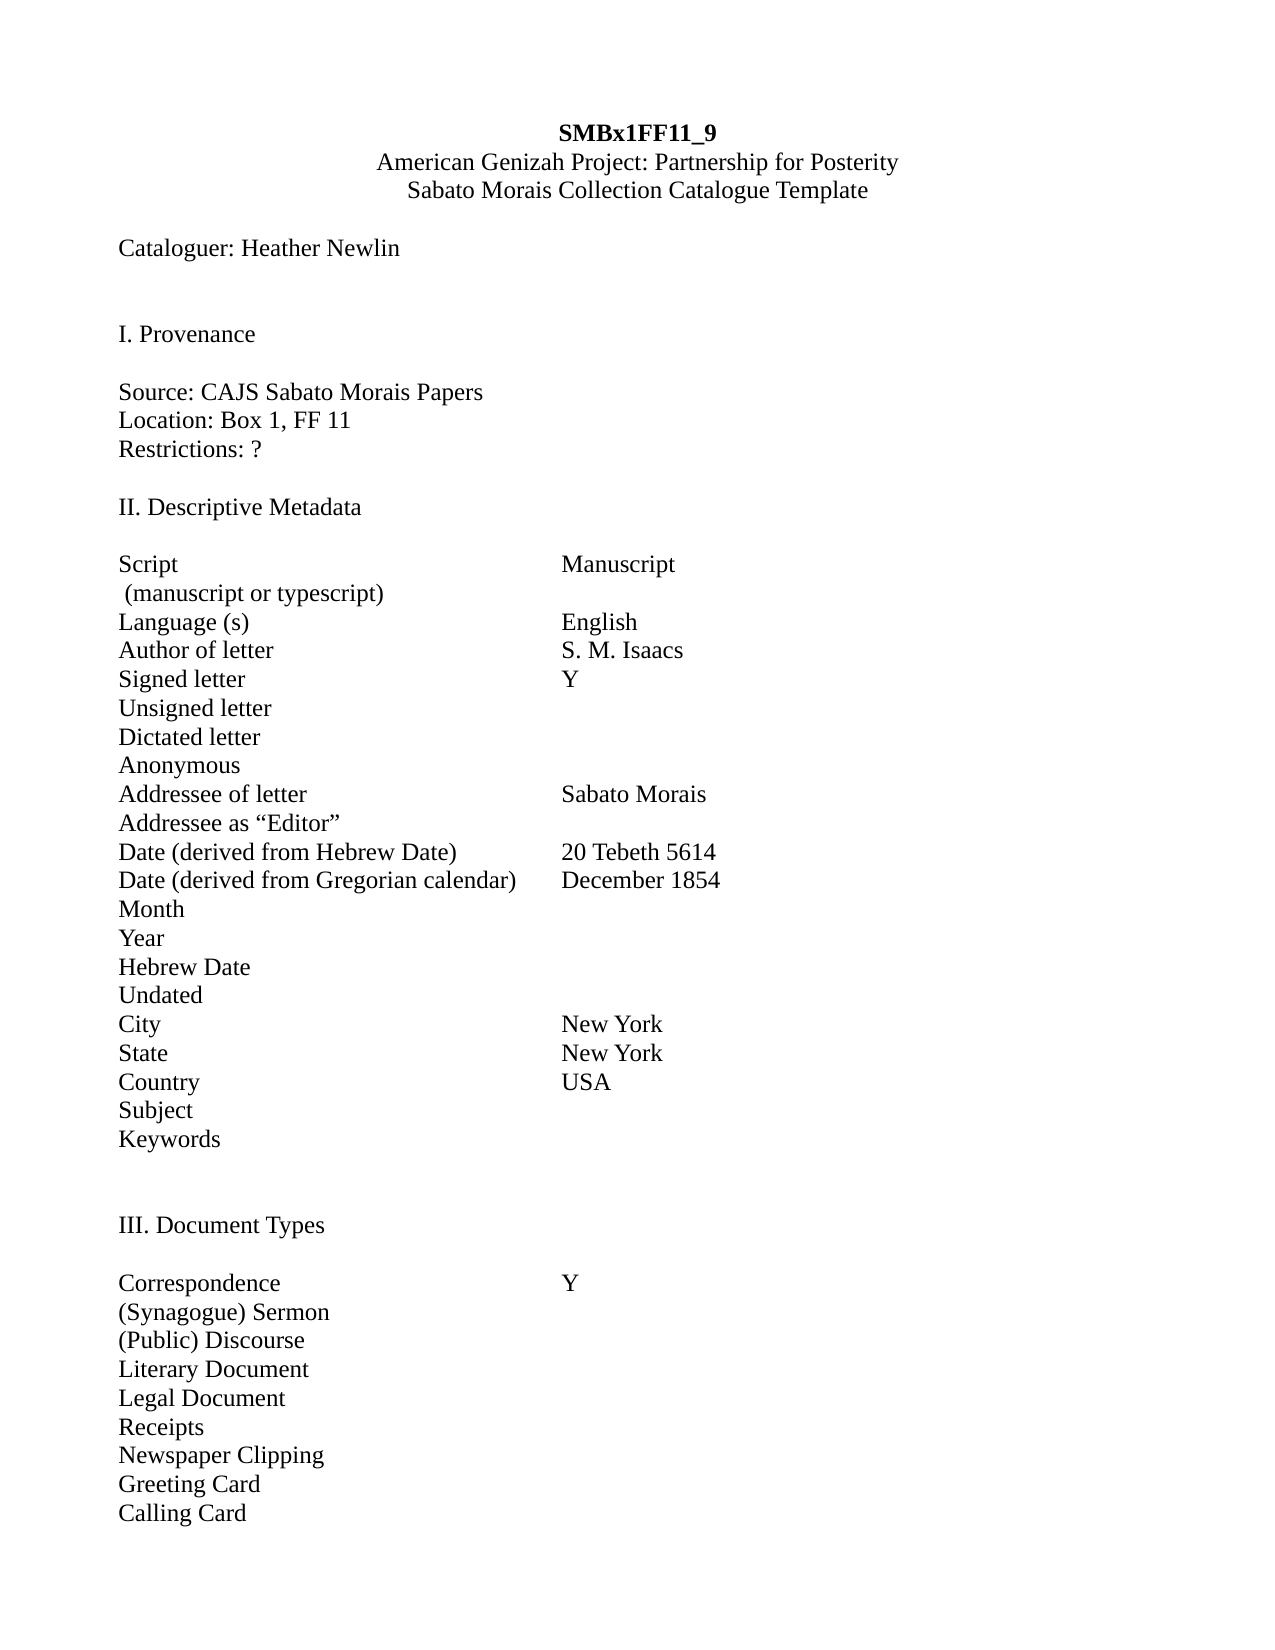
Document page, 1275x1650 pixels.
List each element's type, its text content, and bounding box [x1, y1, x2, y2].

text Legal Document [118, 1383, 1157, 1412]
text Cataloguer: Heather Newlin [118, 233, 1157, 262]
text Greeting Card [118, 1469, 1157, 1498]
text I. Provenance [118, 319, 1157, 348]
text Calling Card [118, 1498, 1157, 1527]
text American Genizah Project: Partnership for Posterity [118, 147, 1157, 176]
text Date (derived from Gregorian calendar) December 1854 [118, 866, 1157, 894]
text Newspaper Clipping [118, 1441, 1157, 1469]
text Addressee as “Editor” [118, 808, 1157, 837]
text Literary Document [118, 1354, 1157, 1383]
text (Synagogue) Sermon [118, 1297, 1157, 1326]
text Country USA [118, 1067, 1157, 1096]
text Source: CAJS Sabato Morais Papers [118, 377, 1157, 406]
text Keywords [118, 1124, 1157, 1153]
text Language (s) English [118, 607, 1157, 636]
text Undated [118, 981, 1157, 1009]
text Year [118, 923, 1157, 952]
text Script Manuscript [118, 549, 1157, 578]
text Subject [118, 1096, 1157, 1124]
text Receipts [118, 1412, 1157, 1441]
text City New York [118, 1009, 1157, 1038]
text (Public) Discourse [118, 1326, 1157, 1354]
text III. Document Types [118, 1211, 1157, 1239]
text Sabato Morais Collection Catalogue Template [118, 176, 1157, 204]
text Location: Box 1, FF 11 [118, 406, 1157, 434]
text Unsigned letter [118, 693, 1157, 722]
text Restrictions: ? [118, 434, 1157, 463]
text Dictated letter [118, 722, 1157, 751]
text Signed letter Y [118, 664, 1157, 693]
text Author of letter S. M. Isaacs [118, 636, 1157, 664]
text (manuscript or typescript) [118, 578, 1157, 607]
text Addressee of letter Sabato Morais [118, 779, 1157, 808]
text State New York [118, 1038, 1157, 1067]
text Anonymous [118, 751, 1157, 779]
text Correspondence Y [118, 1268, 1157, 1297]
text SMBx1FF11_9 [118, 118, 1157, 147]
text Month [118, 894, 1157, 923]
text II. Descriptive Metadata [118, 492, 1157, 521]
text Hebrew Date [118, 952, 1157, 981]
text Date (derived from Hebrew Date) 20 Tebeth 5614 [118, 837, 1157, 866]
